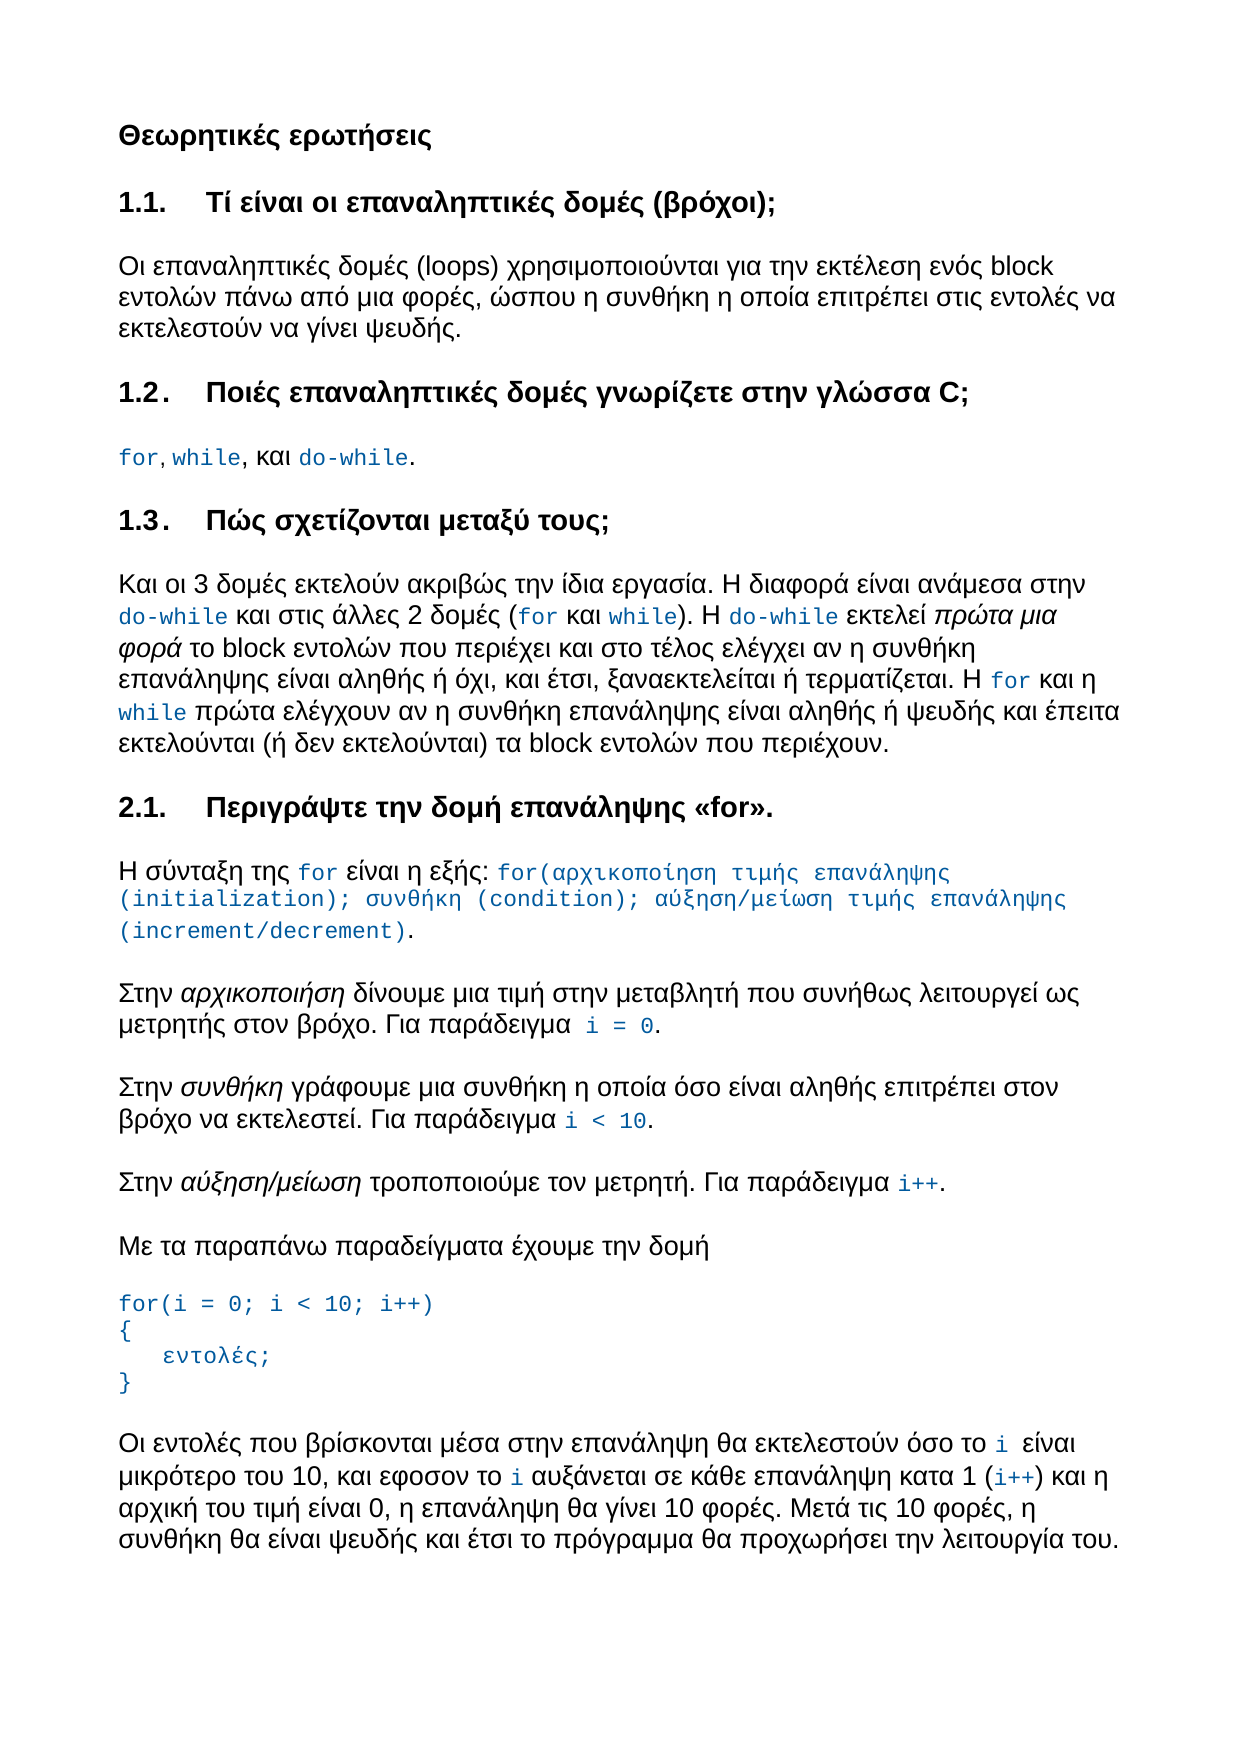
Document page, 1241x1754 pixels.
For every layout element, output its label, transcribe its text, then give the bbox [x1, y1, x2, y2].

text for, while, και do-while. [118, 440, 1122, 472]
text Στην συνθήκη γράφουμε μια συνθήκη η οποία όσο είναι αληθής επιτρέπει στον βρόχο να εκτελεστεί. Για παράδειγμα i < 10. [118, 1071, 1122, 1135]
text Με τα παραπάνω παραδείγματα έχουμε την δομή [118, 1230, 1122, 1261]
text Και οι 3 δομές εκτελούν ακριβώς την ίδια εργασία. Η διαφορά είναι ανάμεσα στην do-while και στις άλλες 2 δομές (for και while). Η do-while εκτελεί πρώτα μια φορά το block εντολών που περιέχει και στο τέλος ελέγχει αν η συνθήκη επανάληψης είναι αληθής ή όχι, και έτσι, ξαναεκτελείται ή τερματίζεται. Η for και η while πρώτα ελέγχουν αν η συνθήκη επανάληψης είναι αληθής ή ψευδής και έπειτα εκτελούνται (ή δεν εκτελούνται) τα block εντολών που περιέχουν. [118, 568, 1122, 759]
text for(i = 0; i < 10; i++) [118, 1292, 1122, 1318]
text Οι επαναληπτικές δομές (loops) χρησιμοποιούνται για την εκτέλεση ενός block εντολών πάνω από μια φορές, ώσπου η συνθήκη η οποία επιτρέπει στις εντολές να εκτελεστούν να γίνει ψευδής. [118, 250, 1122, 344]
text 1.3 . Πώς σχετίζονται μεταξύ τους; [118, 503, 1122, 537]
text 1.1. Τί είναι οι επαναληπτικές δομές (βρόχοι); [118, 185, 1122, 219]
text Στην αρχικοποιήση δίνουμε μια τιμή στην μεταβλητή που συνήθως λειτουργεί ως μετρητής στον βρόχο. Για παράδειγμα i = 0. [118, 977, 1122, 1040]
text } [118, 1370, 1122, 1396]
text { [118, 1318, 1122, 1344]
text 1.2 . Ποιές επαναληπτικές δομές γνωρίζετε στην γλώσσα C; [118, 375, 1122, 408]
text Η σύνταξη της for είναι η εξής: for(αρχικοποίηση τιμής επανάληψης (initialization); συνθήκη (condition); αύξηση/μείωση τιμής επανάληψης (increment/decrement). [118, 855, 1122, 945]
text Οι εντολές που βρίσκονται μέσα στην επανάληψη θα εκτελεστούν όσο το i είναι μικρότερο του 10, και εφοσον το i αυξάνεται σε κάθε επανάληψη κατα 1 (i++) και η αρχική του τιμή είναι 0, η επανάληψη θα γίνει 10 φορές. Μετά τις 10 φορές, η συνθήκη θα είναι ψευδής και έτσι το πρόγραμμα θα προχωρήσει την λειτουργία του. [118, 1427, 1122, 1554]
text Θεωρητικές ερωτήσεις [118, 118, 1122, 152]
text 2.1. Περιγράψτε την δομή επανάληψης «for». [118, 790, 1122, 823]
text Στην αύξηση/μείωση τροποποιούμε τον μετρητή. Για παράδειγμα i++. [118, 1166, 1122, 1198]
text εντολές; [118, 1344, 1122, 1370]
